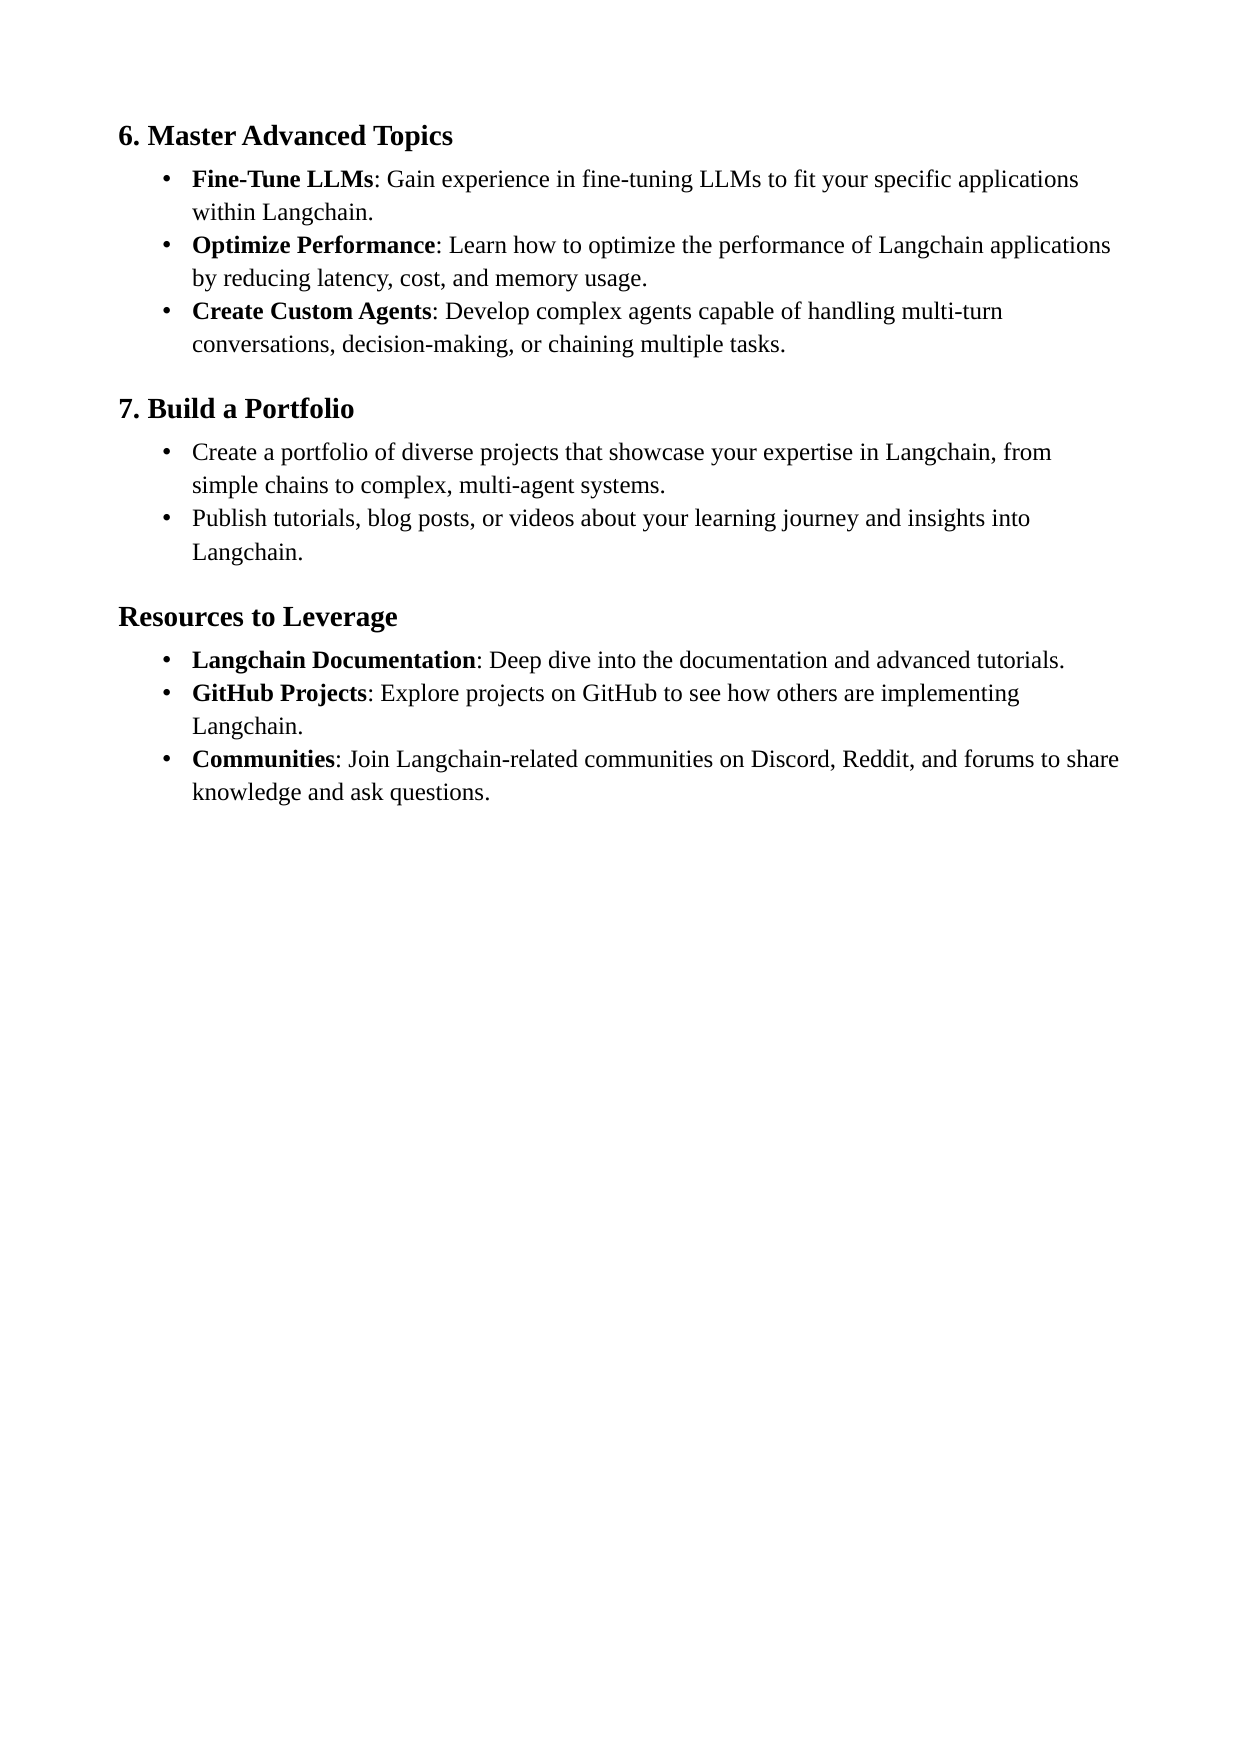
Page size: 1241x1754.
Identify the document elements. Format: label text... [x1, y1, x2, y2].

list Langchain Documentation: Deep dive into the documentation and advanced tutorials. [162, 645, 1122, 673]
subtitle Resources to Leverage [118, 599, 1122, 632]
subtitle 7. Build a Portfolio [118, 391, 1122, 425]
list Optimize Performance: Learn how to optimize the performance of Langchain applications by reducing latency, cost, and memory usage. [162, 230, 1122, 292]
list Publish tutorials, blog posts, or videos about your learning journey and insights into Langchain. [162, 503, 1122, 565]
list GitHub Projects: Explore projects on GitHub to see how others are implementing Langchain. [162, 678, 1122, 739]
list Create Custom Agents: Develop complex agents capable of handling multi-turn conversations, decision-making, or chaining multiple tasks. [162, 296, 1122, 358]
list Create a portfolio of diverse projects that showcase your expertise in Langchain, from simple chains to complex, multi-agent systems. [162, 437, 1122, 499]
list Communities: Join Langchain-related communities on Discord, Reddit, and forums to share knowledge and ask questions. [162, 744, 1122, 806]
list Fine-Tune LLMs: Gain experience in fine-tuning LLMs to fit your specific applications within Langchain. [162, 164, 1122, 226]
subtitle 6. Master Advanced Topics [118, 118, 1122, 152]
